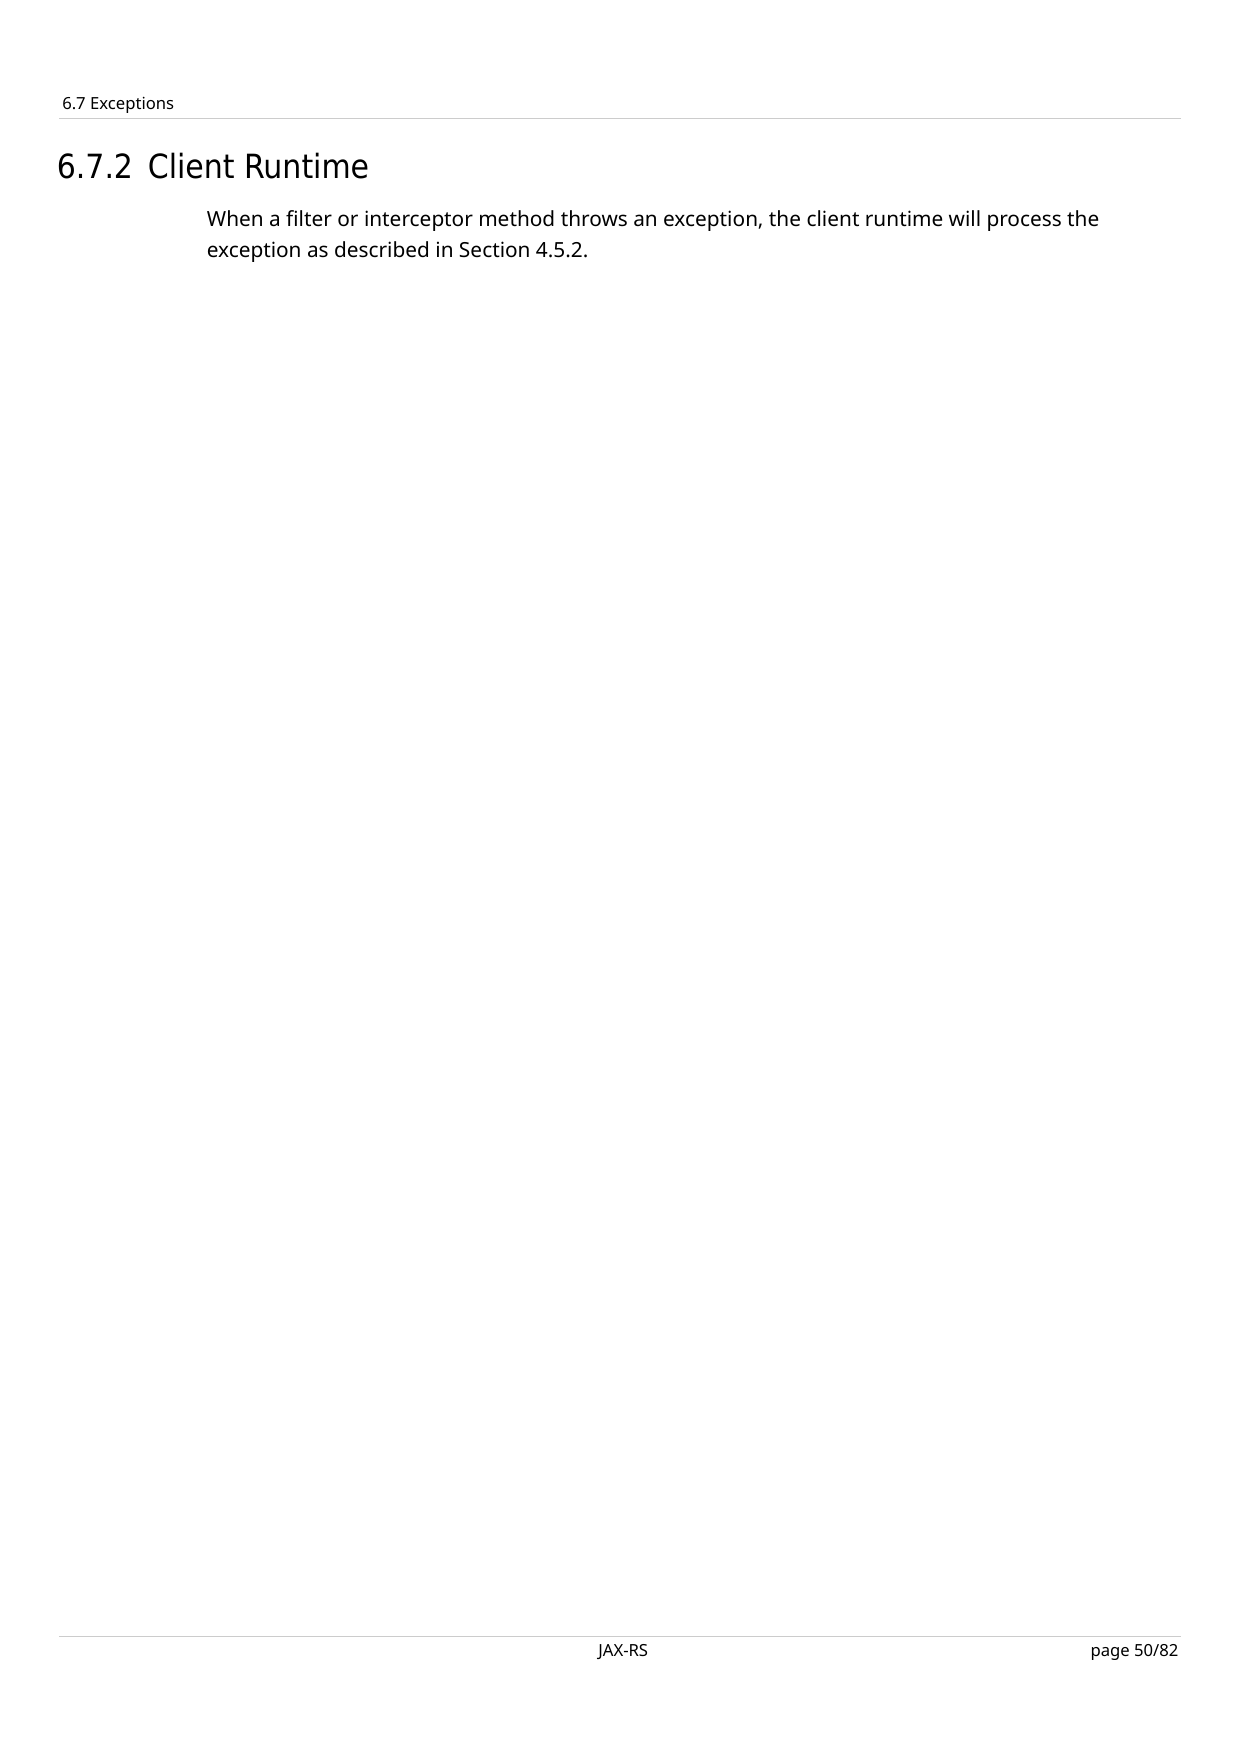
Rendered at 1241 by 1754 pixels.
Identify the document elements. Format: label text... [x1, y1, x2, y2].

subtitle Client Runtime [133, 147, 1181, 186]
text When a filter or interceptor method throws an exception, the client runtime will process the exception as described in Section 4.5.2. [207, 204, 1122, 264]
